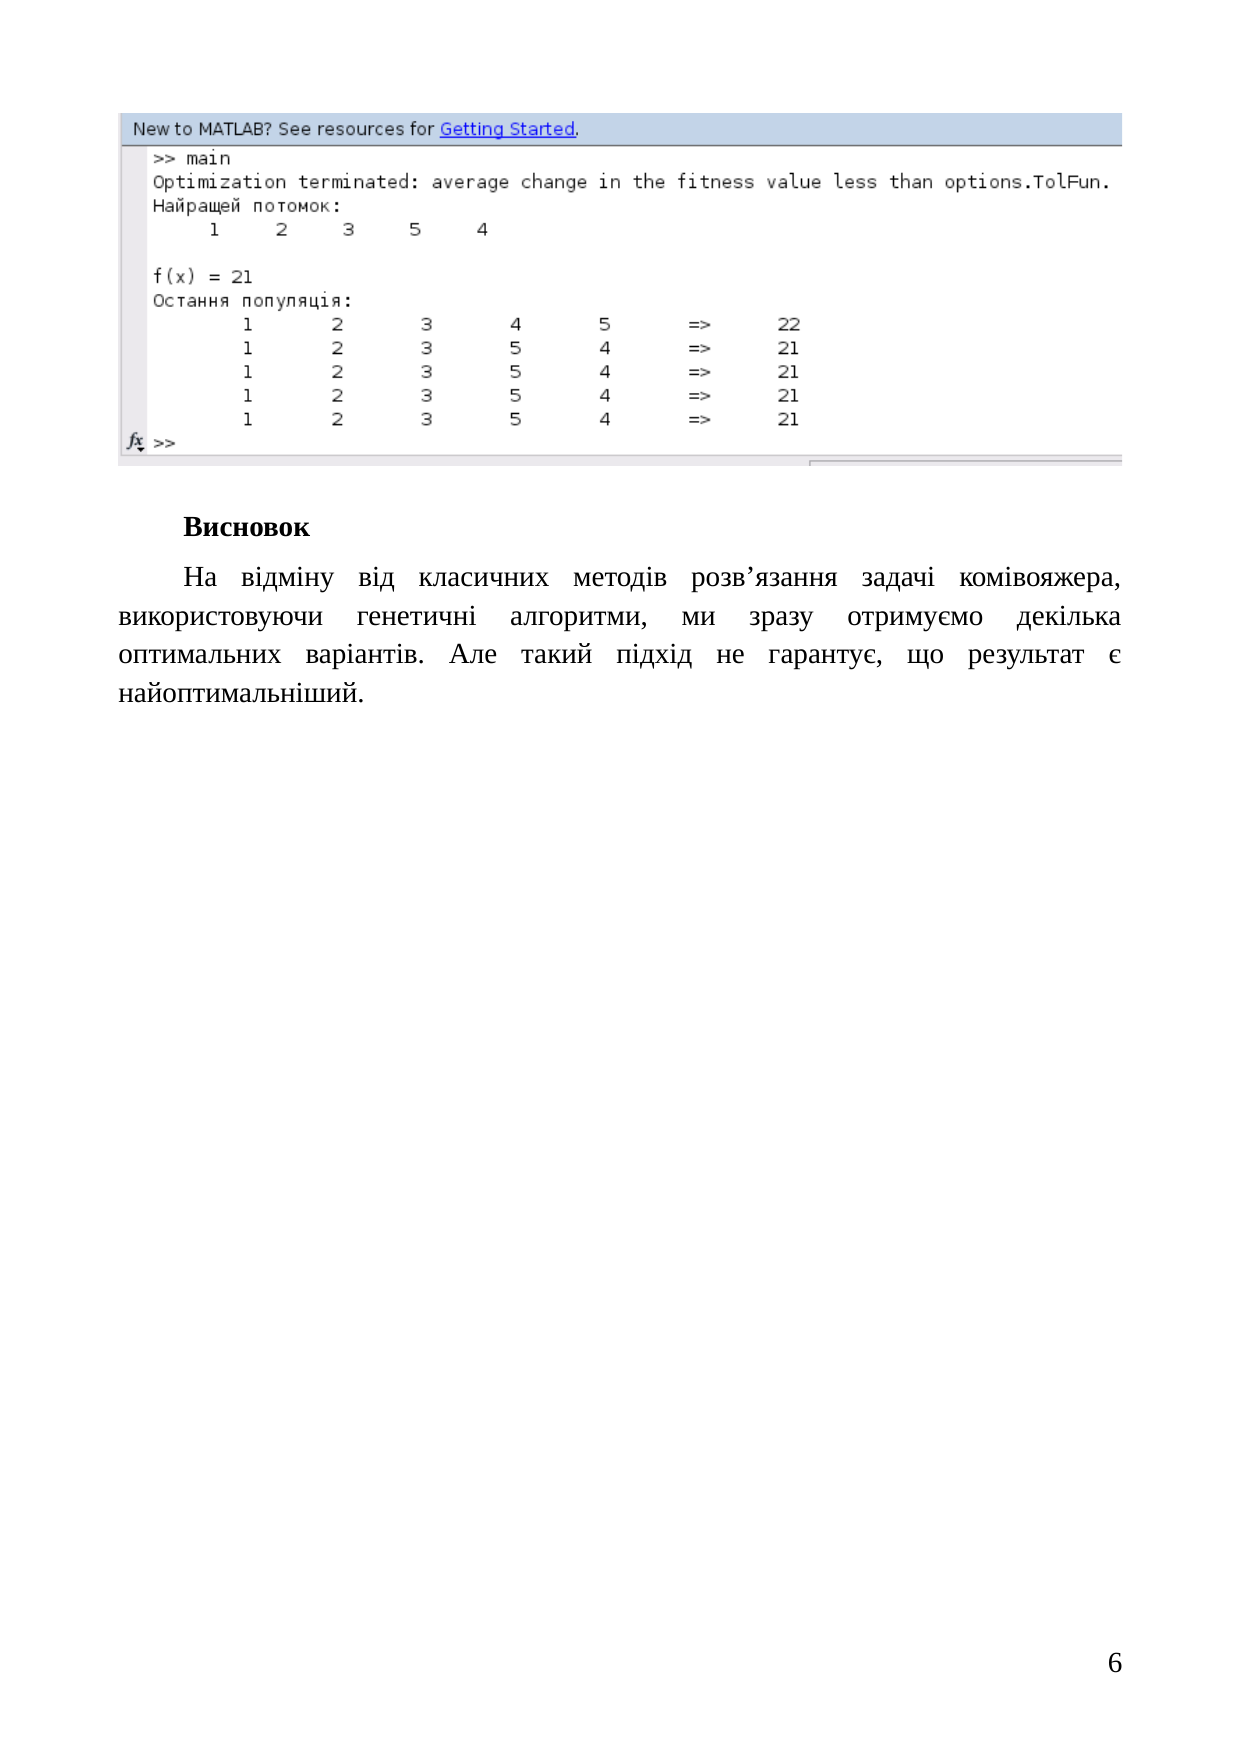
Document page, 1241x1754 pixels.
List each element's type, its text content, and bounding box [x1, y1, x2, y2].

text Висновок [118, 509, 1122, 543]
text На відміну від класичних методів розв’язання задачі комівояжера, використовуючи генетичні алгоритми, ми зразу отримуємо декілька оптимальних варіантів. Але такий підхід не гарантує, що результат є найоптимальніший. [118, 559, 1122, 709]
